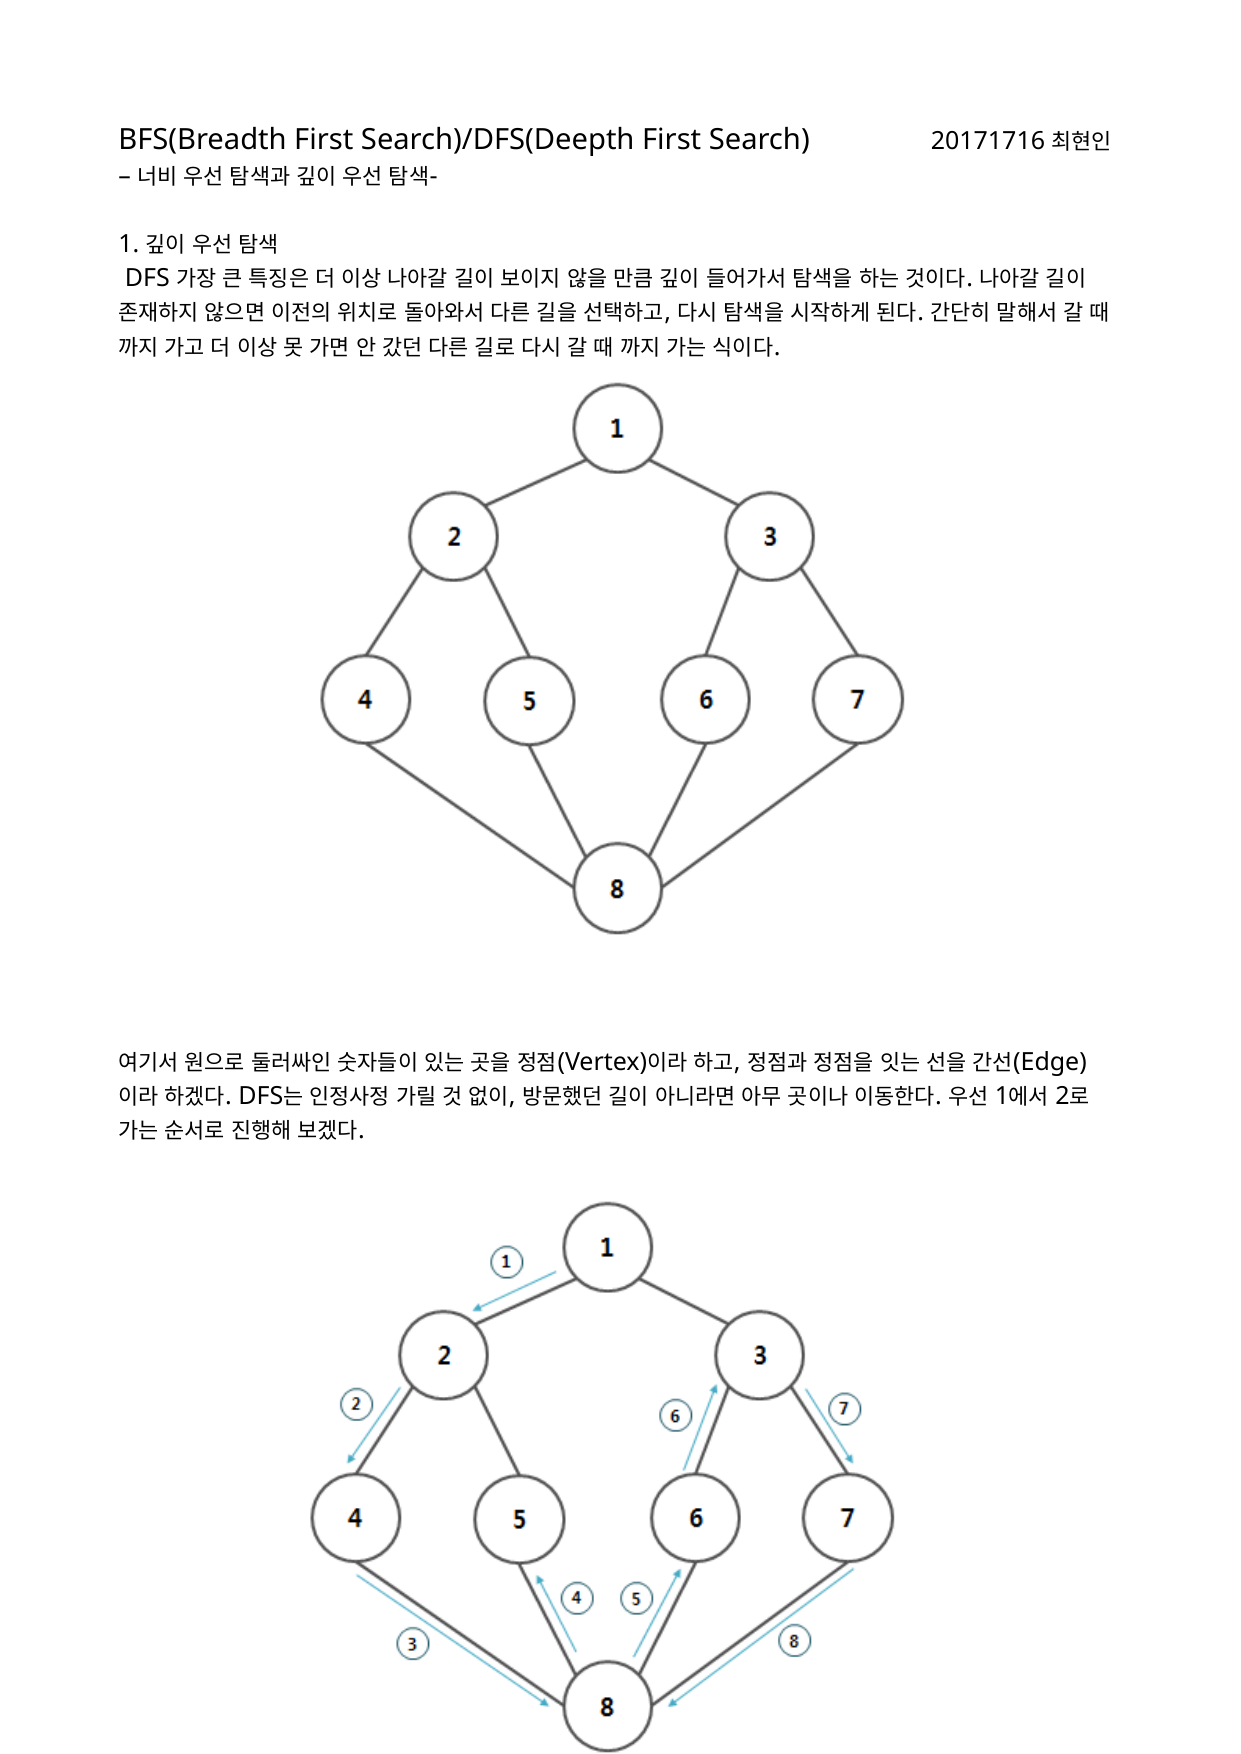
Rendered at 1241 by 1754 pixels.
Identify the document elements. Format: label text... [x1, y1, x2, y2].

text BFS(Breadth First Search)/DFS(Deepth First Search) 20171716 최현인 [118, 118, 1122, 158]
text 1. 깊이 우선 탐색 [118, 226, 1122, 260]
text 여기서 원으로 둘러싸인 숫자들이 있는 곳을 정점(Vertex)이라 하고, 정점과 정점을 잇는 선을 간선(Edge)이라 하겠다. DFS는 인정사정 가릴 것 없이, 방문했던 길이 아니라면 아무 곳이나 이동한다. 우선 1에서 2로 가는 순서로 진행해 보겠다. [118, 1043, 1122, 1146]
text DFS 가장 큰 특징은 더 이상 나아갈 길이 보이지 않을 만큼 깊이 들어가서 탐색을 하는 것이다. 나아갈 길이 존재하지 않으면 이전의 위치로 돌아와서 다른 길을 선택하고, 다시 탐색을 시작하게 된다. 간단히 말해서 갈 때 까지 가고 더 이상 못 가면 안 갔던 다른 길로 다시 갈 때 까지 가는 식이다. [118, 260, 1122, 362]
picture [291, 380, 970, 936]
picture [281, 1199, 960, 1754]
text – 너비 우선 탐색과 깊이 우선 탐색- [118, 158, 1122, 192]
